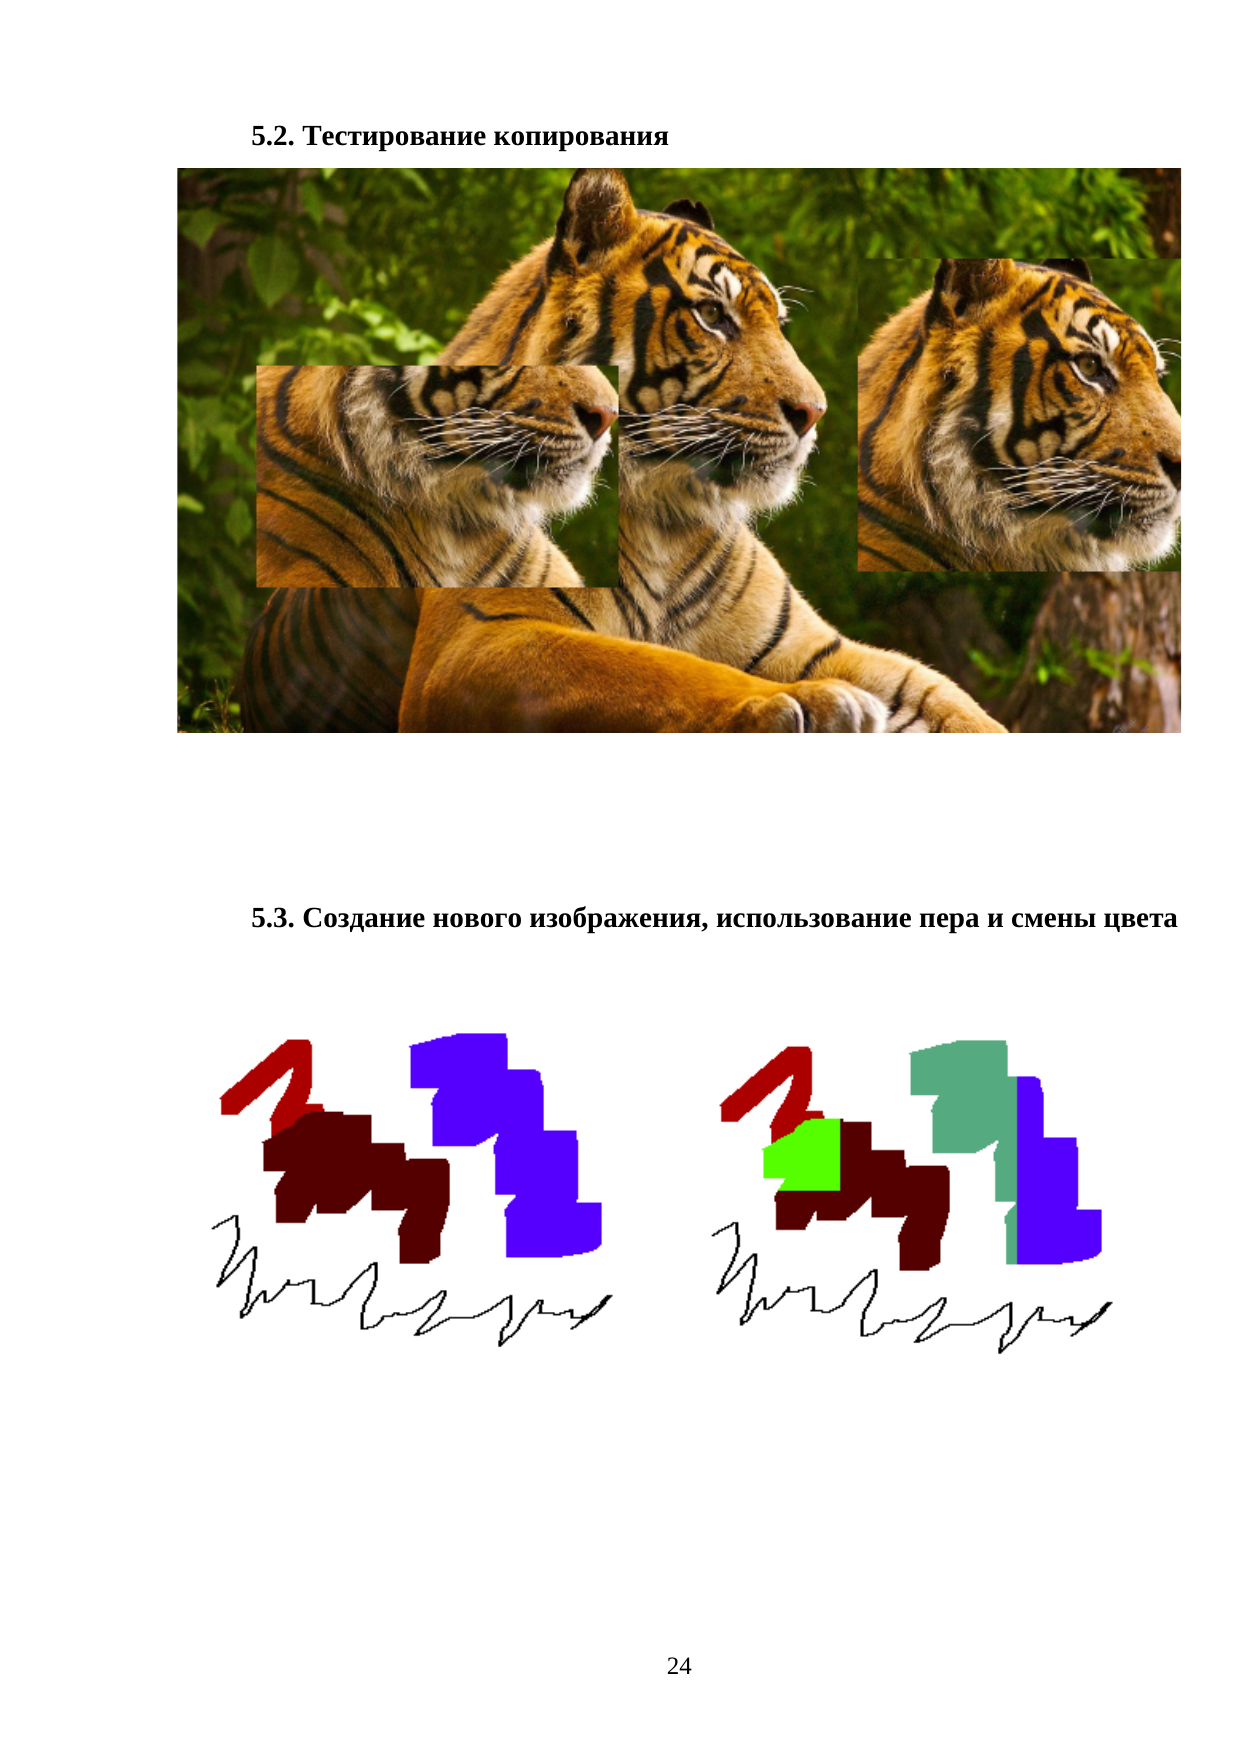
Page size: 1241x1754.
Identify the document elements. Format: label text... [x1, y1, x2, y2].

picture [151, 961, 1152, 1365]
subtitle 5.3. Создание нового изображения, использование пера и смены цвета [177, 900, 1181, 934]
subtitle 5.2. Тестирование копирования [177, 118, 1181, 152]
picture [177, 168, 1182, 733]
